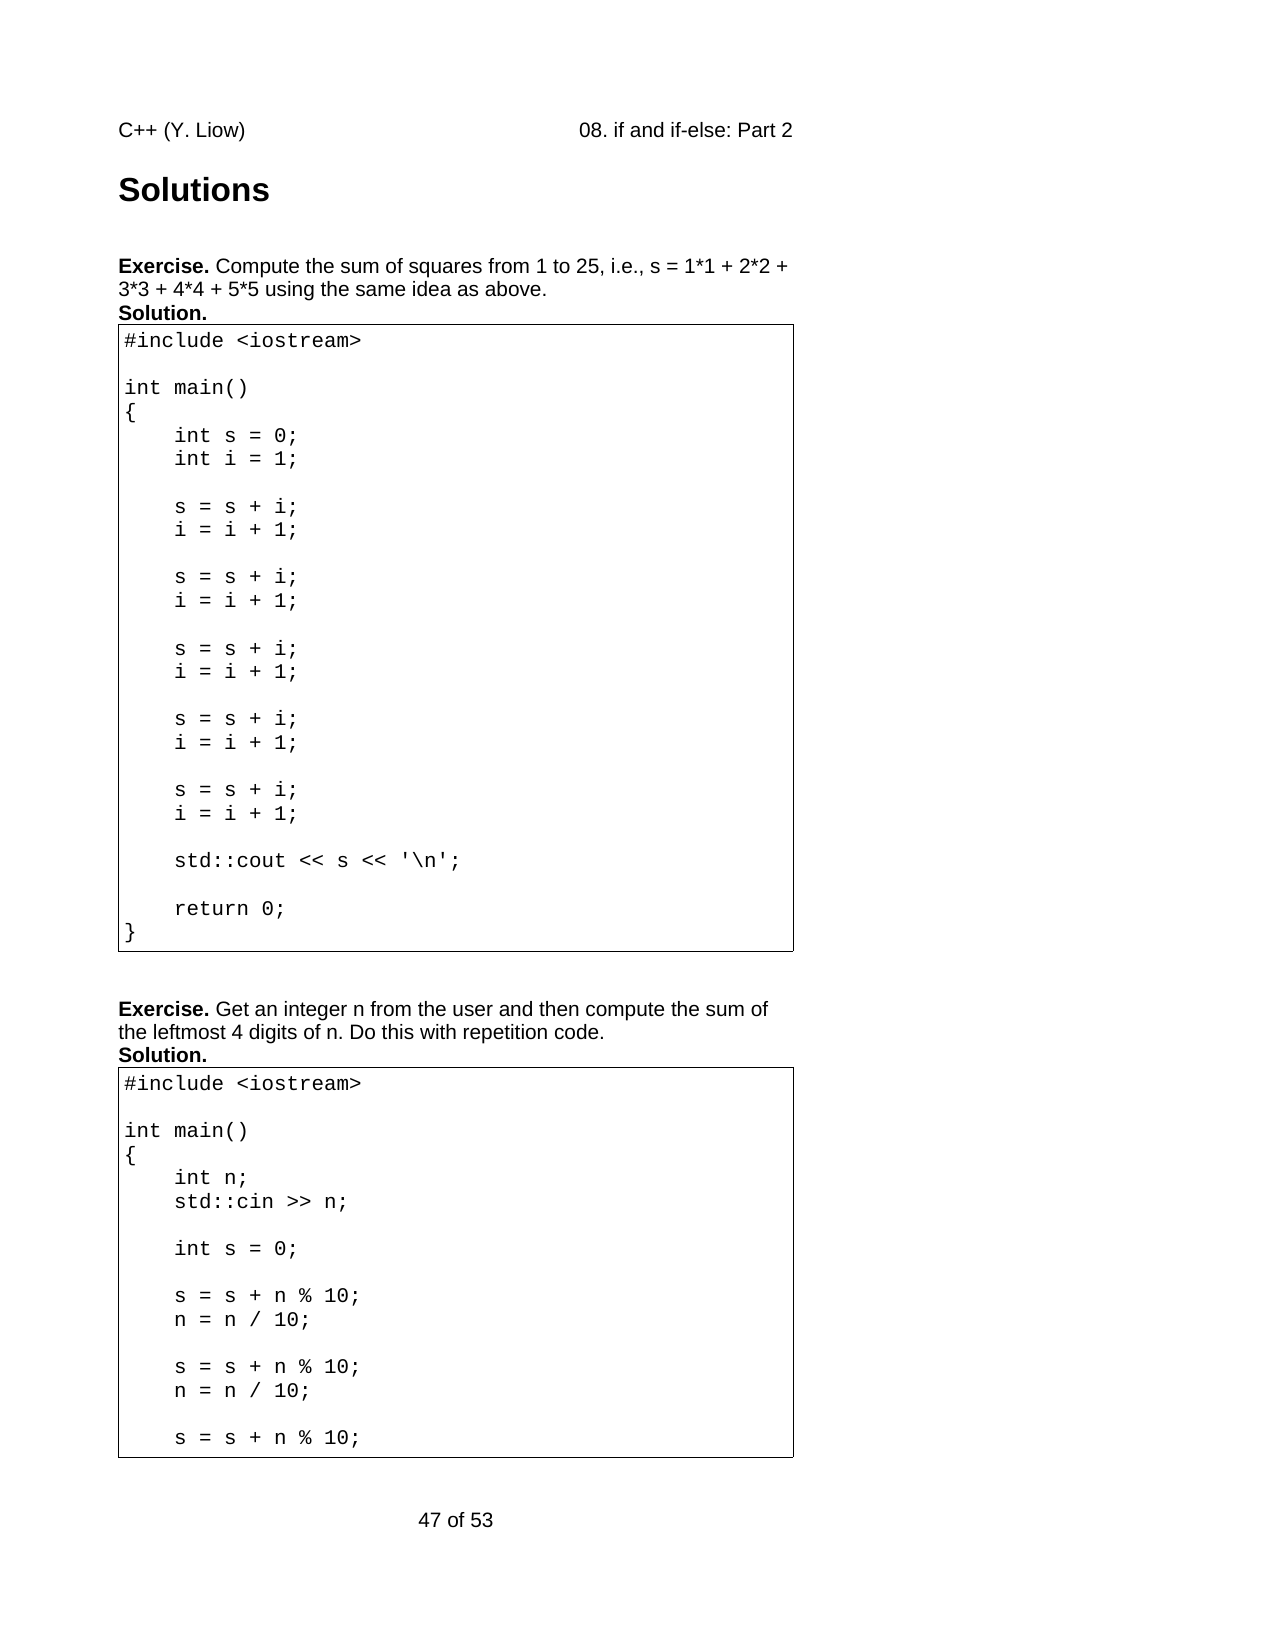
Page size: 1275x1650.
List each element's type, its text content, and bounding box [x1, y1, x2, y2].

text Solutions [118, 171, 793, 208]
text Solution. [118, 301, 793, 324]
text Exercise. Get an integer n from the user and then compute the sum of the leftmost 4 digits of n. Do this with repetition code. [118, 997, 793, 1044]
table_header #include <iostream> int main() { int n; std::cin >> n; int s = 0; s = s + n % 10; n = n / 10; s = s + n % 10; n = n / 10; s = s + n % 10; [119, 1068, 793, 1457]
text Exercise. Compute the sum of squares from 1 to 25, i.e., s = 1*1 + 2*2 + 3*3 + 4*4 + 5*5 using the same idea as above. [118, 254, 793, 301]
text Solution. [118, 1044, 793, 1067]
table_header #include <iostream> int main() { int s = 0; int i = 1; s = s + i; i = i + 1; s = s + i; i = i + 1; s = s + i; i = i + 1; s = s + i; i = i + 1; s = s + i; i = i + 1; std::cout << s << '\n'; return 0; } [119, 325, 793, 951]
